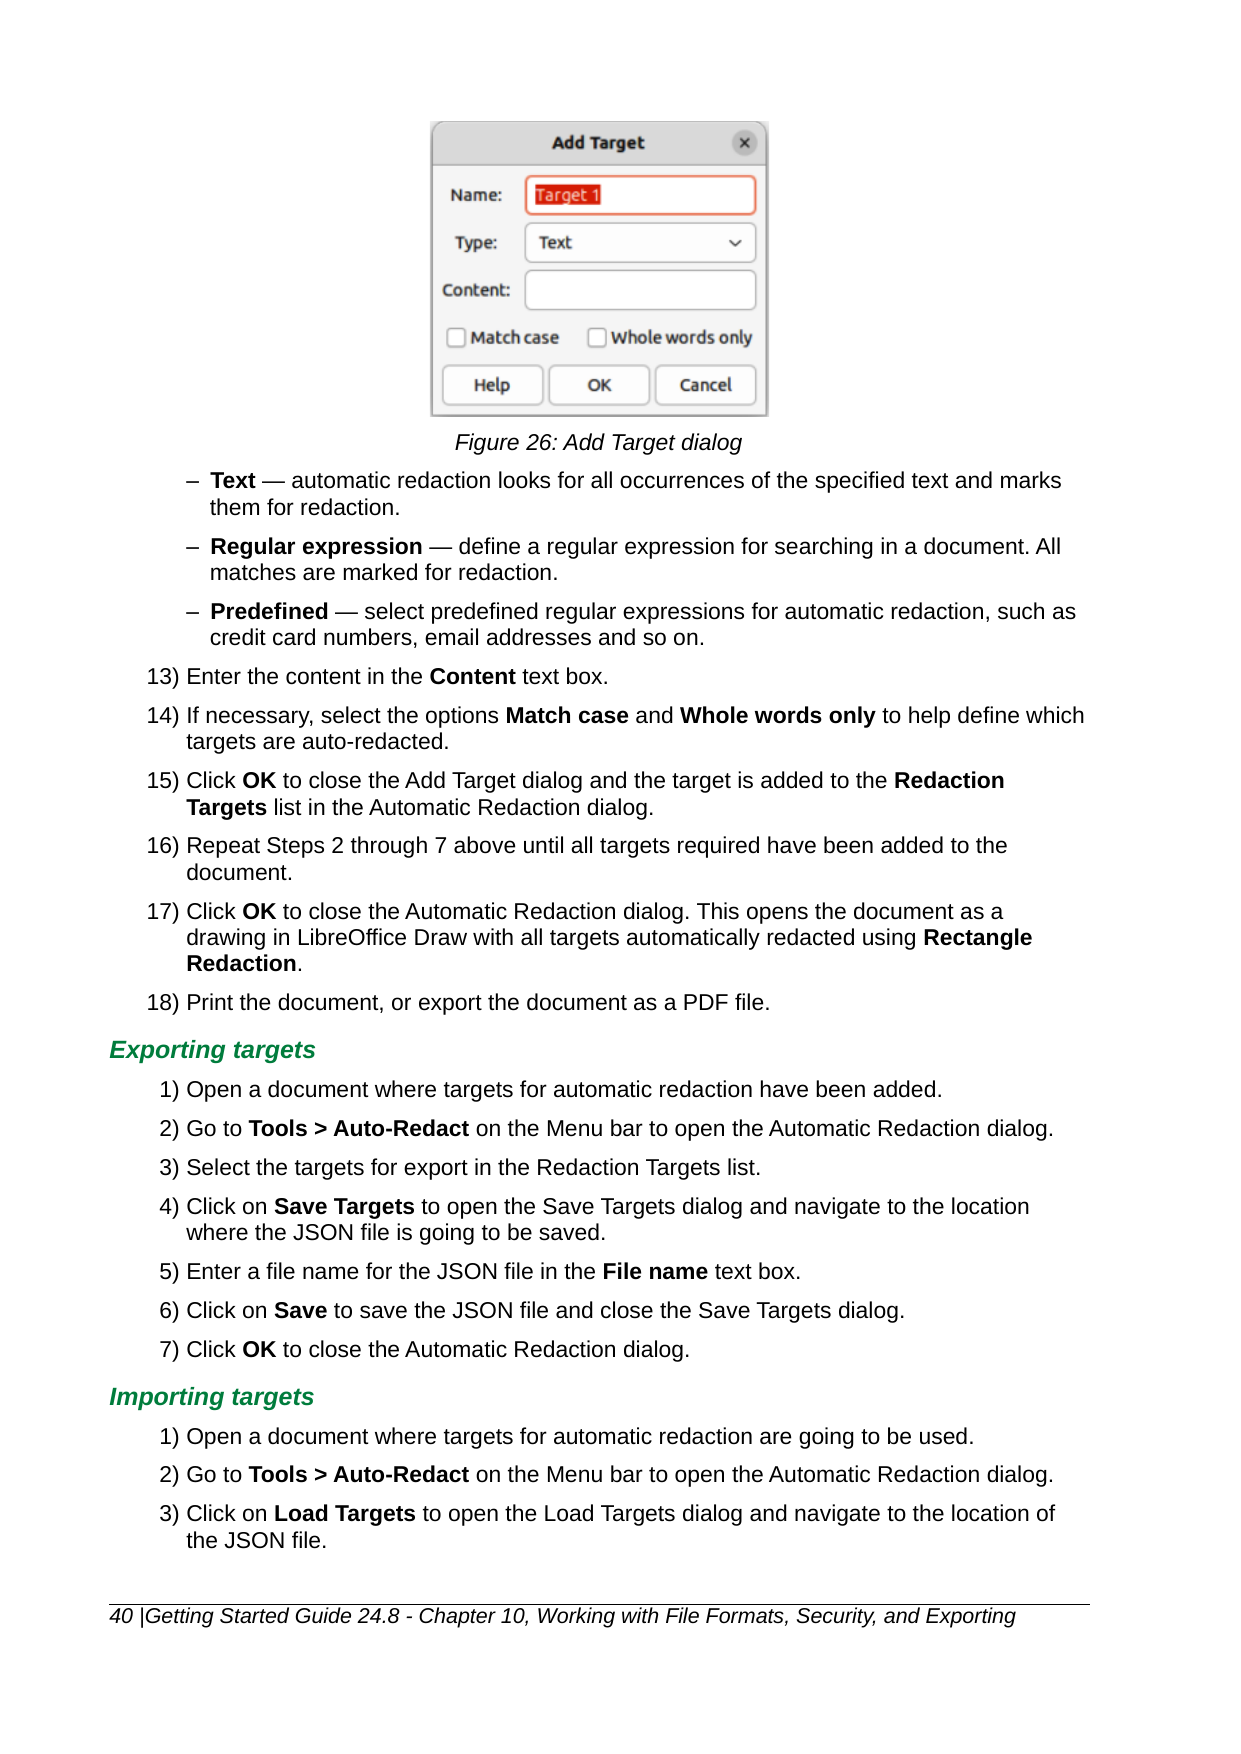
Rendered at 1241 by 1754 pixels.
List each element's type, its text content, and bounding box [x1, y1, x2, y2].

list Click on Save to save the JSON file and close the Save Targets dialog. [186, 1297, 1090, 1323]
list If necessary, select the options Match case and Whole words only to help define which targets are auto-redacted. [186, 702, 1090, 755]
list Open a document where targets for automatic redaction have been added. [186, 1076, 1090, 1102]
list Print the document, or export the document as a PDF file. [186, 989, 1090, 1016]
subtitle Importing targets [109, 1381, 1090, 1410]
list Text — automatic redaction looks for all occurrences of the specified text and marks them for redaction. [186, 467, 1090, 520]
list Click OK to close the Automatic Redaction dialog. [186, 1336, 1090, 1362]
text Figure 26: Add Target dialog [429, 429, 769, 455]
list Enter a file name for the JSON file in the File name text box. [186, 1258, 1090, 1284]
list Select the targets for export in the Redaction Targets list. [186, 1154, 1090, 1180]
list Go to Tools > Auto-Redact on the Menu bar to open the Automatic Redaction dialog. [186, 1461, 1090, 1488]
list Open a document where targets for automatic redaction are going to be used. [186, 1423, 1090, 1449]
list Click OK to close the Automatic Redaction dialog. This opens the document as a drawing in LibreOffice Draw with all targets automatically redacted using Rectangle Redaction. [186, 898, 1090, 977]
list Repeat Steps 2 through 7 above until all targets required have been added to the document. [186, 832, 1090, 885]
list Click OK to close the Add Target dialog and the target is added to the Redaction Targets list in the Automatic Redaction dialog. [186, 767, 1090, 820]
subtitle Exporting targets [109, 1035, 1090, 1064]
list Click on Save Targets to open the Save Targets dialog and navigate to the location where the JSON file is going to be saved. [186, 1193, 1090, 1245]
list Regular expression — define a regular expression for searching in a document. All matches are marked for redaction. [186, 533, 1090, 585]
list Predefined — select predefined regular expressions for automatic redaction, such as credit card numbers, email addresses and so on. [186, 598, 1090, 651]
list Click on Load Targets to open the Load Targets dialog and navigate to the location of the JSON file. [186, 1500, 1090, 1553]
list Enter the content in the Content text box. [186, 663, 1090, 689]
list Go to Tools > Auto-Redact on the Menu bar to open the Automatic Redaction dialog. [186, 1115, 1090, 1141]
picture [429, 121, 770, 417]
